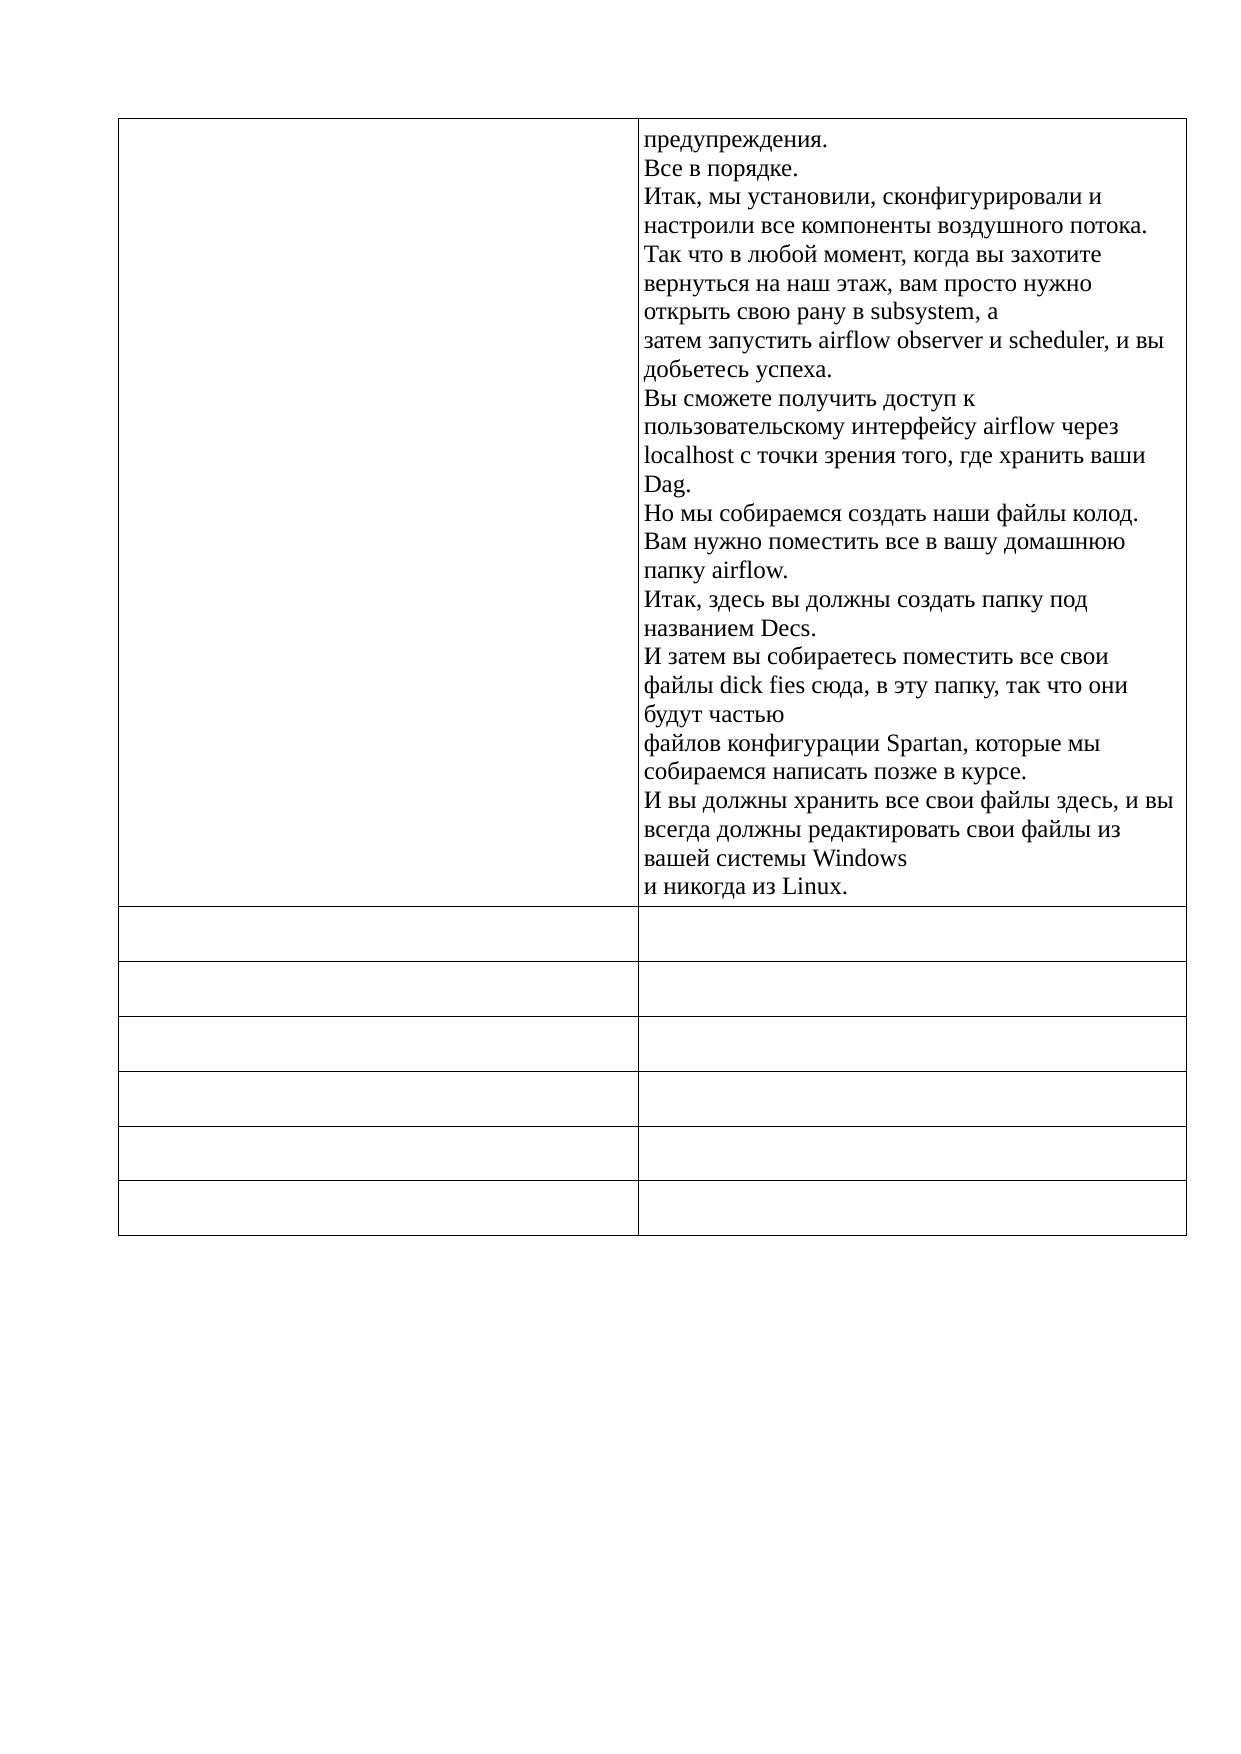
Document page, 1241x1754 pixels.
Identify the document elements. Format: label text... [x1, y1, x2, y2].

table_cell [639, 1072, 1186, 1126]
table_cell [639, 1017, 1186, 1071]
table_cell [119, 1072, 638, 1126]
table_cell [639, 1127, 1186, 1180]
table_cell [119, 1127, 638, 1180]
table_cell [119, 962, 638, 1016]
table_cell [119, 907, 638, 961]
table_cell [119, 1017, 638, 1071]
table_cell [119, 119, 638, 906]
table_cell [639, 907, 1186, 961]
table_cell [639, 1181, 1186, 1235]
table_cell [639, 962, 1186, 1016]
table_cell предупреждения. Все в порядке. Итак, мы установили, сконфигурировали и настроили все компоненты воздушного потока. Так что в любой момент, когда вы захотите вернуться на наш этаж, вам просто нужно открыть свою рану в subsystem, а затем запустить airflow observer и scheduler, и вы добьетесь успеха. Вы сможете получить доступ к пользовательскому интерфейсу airflow через localhost с точки зрения того, где хранить ваши Dag. Но мы собираемся создать наши файлы колод. Вам нужно поместить все в вашу домашнюю папку airflow. Итак, здесь вы должны создать папку под названием Decs. И затем вы собираетесь поместить все свои файлы dick fies сюда, в эту папку, так что они будут частью файлов конфигурации Spartan, которые мы собираемся написать позже в курсе. И вы должны хранить все свои файлы здесь, и вы всегда должны редактировать свои файлы из вашей системы Windows и никогда из Linux. [639, 119, 1186, 906]
table_cell [119, 1181, 638, 1235]
